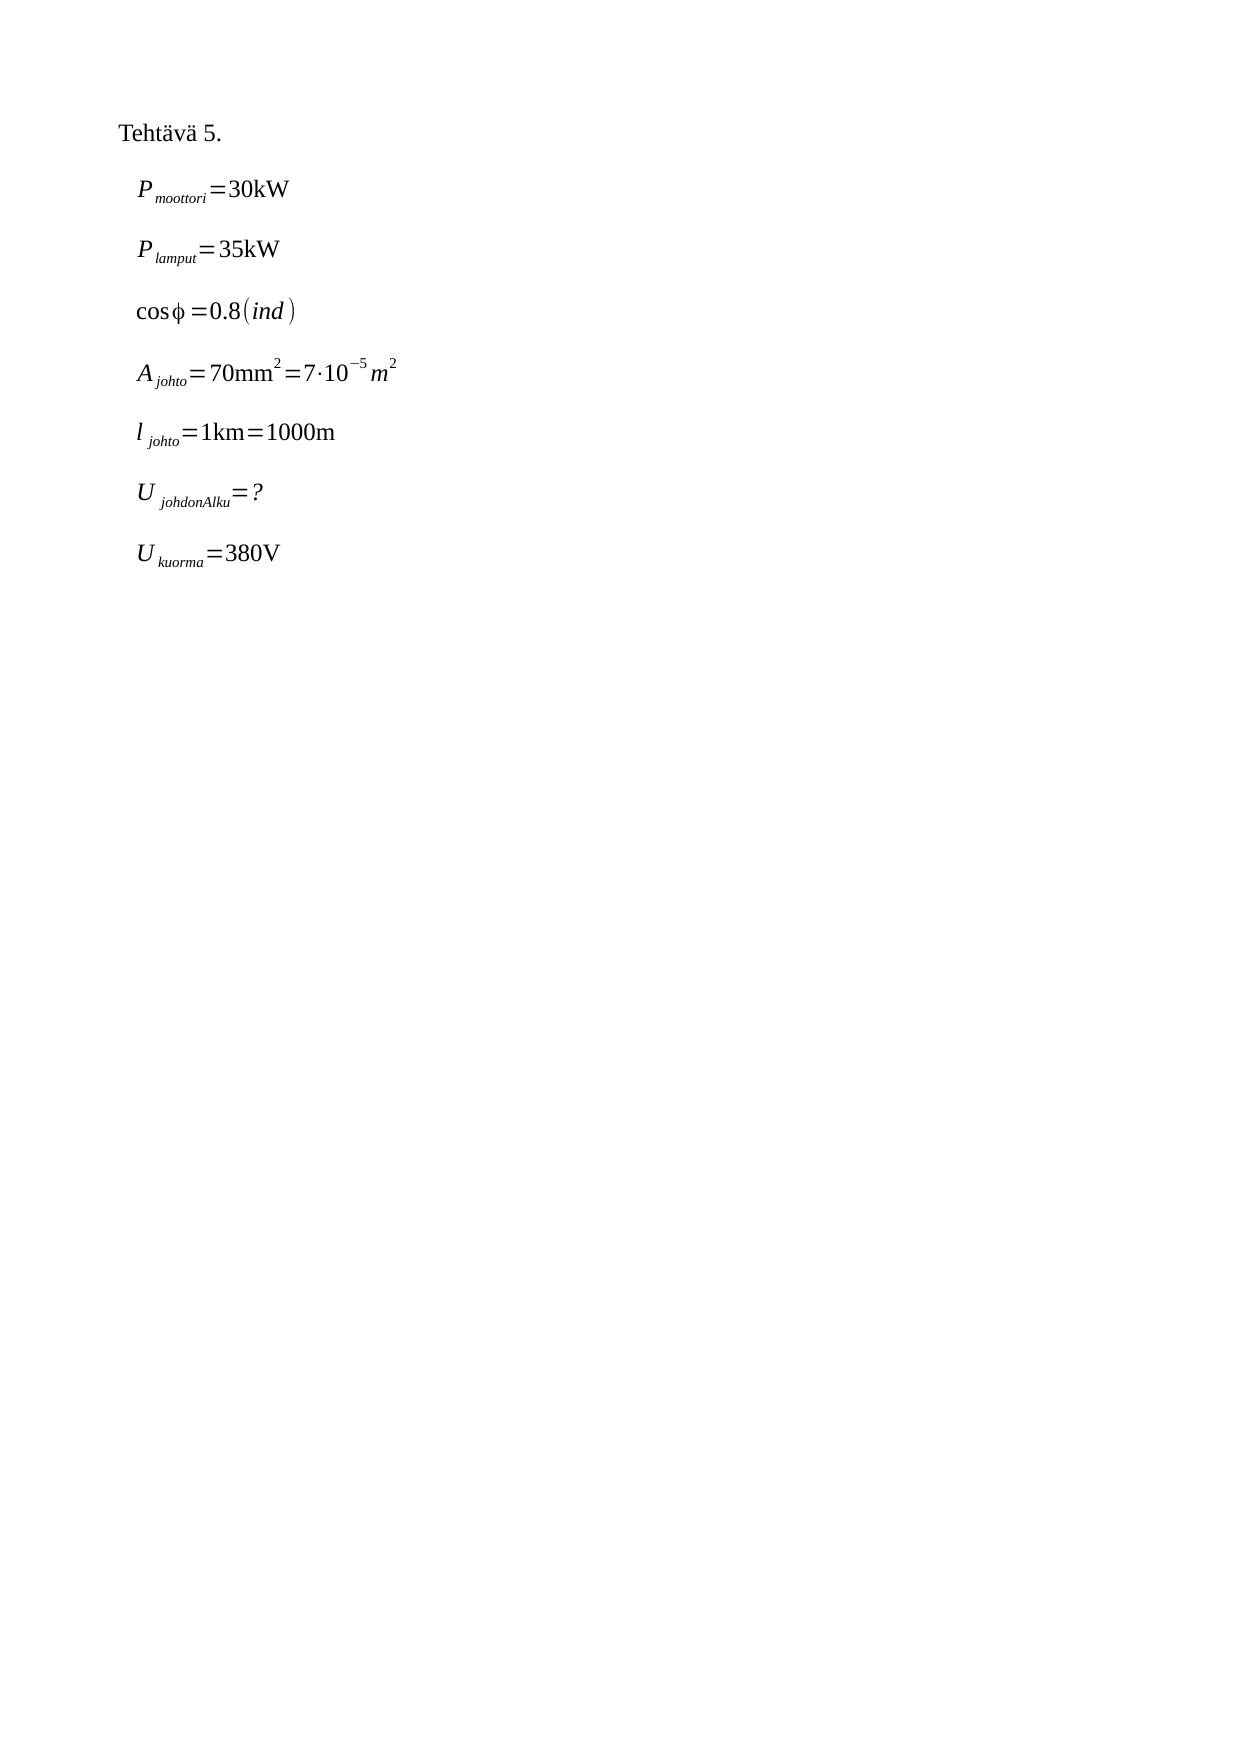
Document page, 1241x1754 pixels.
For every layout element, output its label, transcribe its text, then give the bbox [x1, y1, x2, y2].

text Tehtävä 5. [118, 118, 1122, 147]
